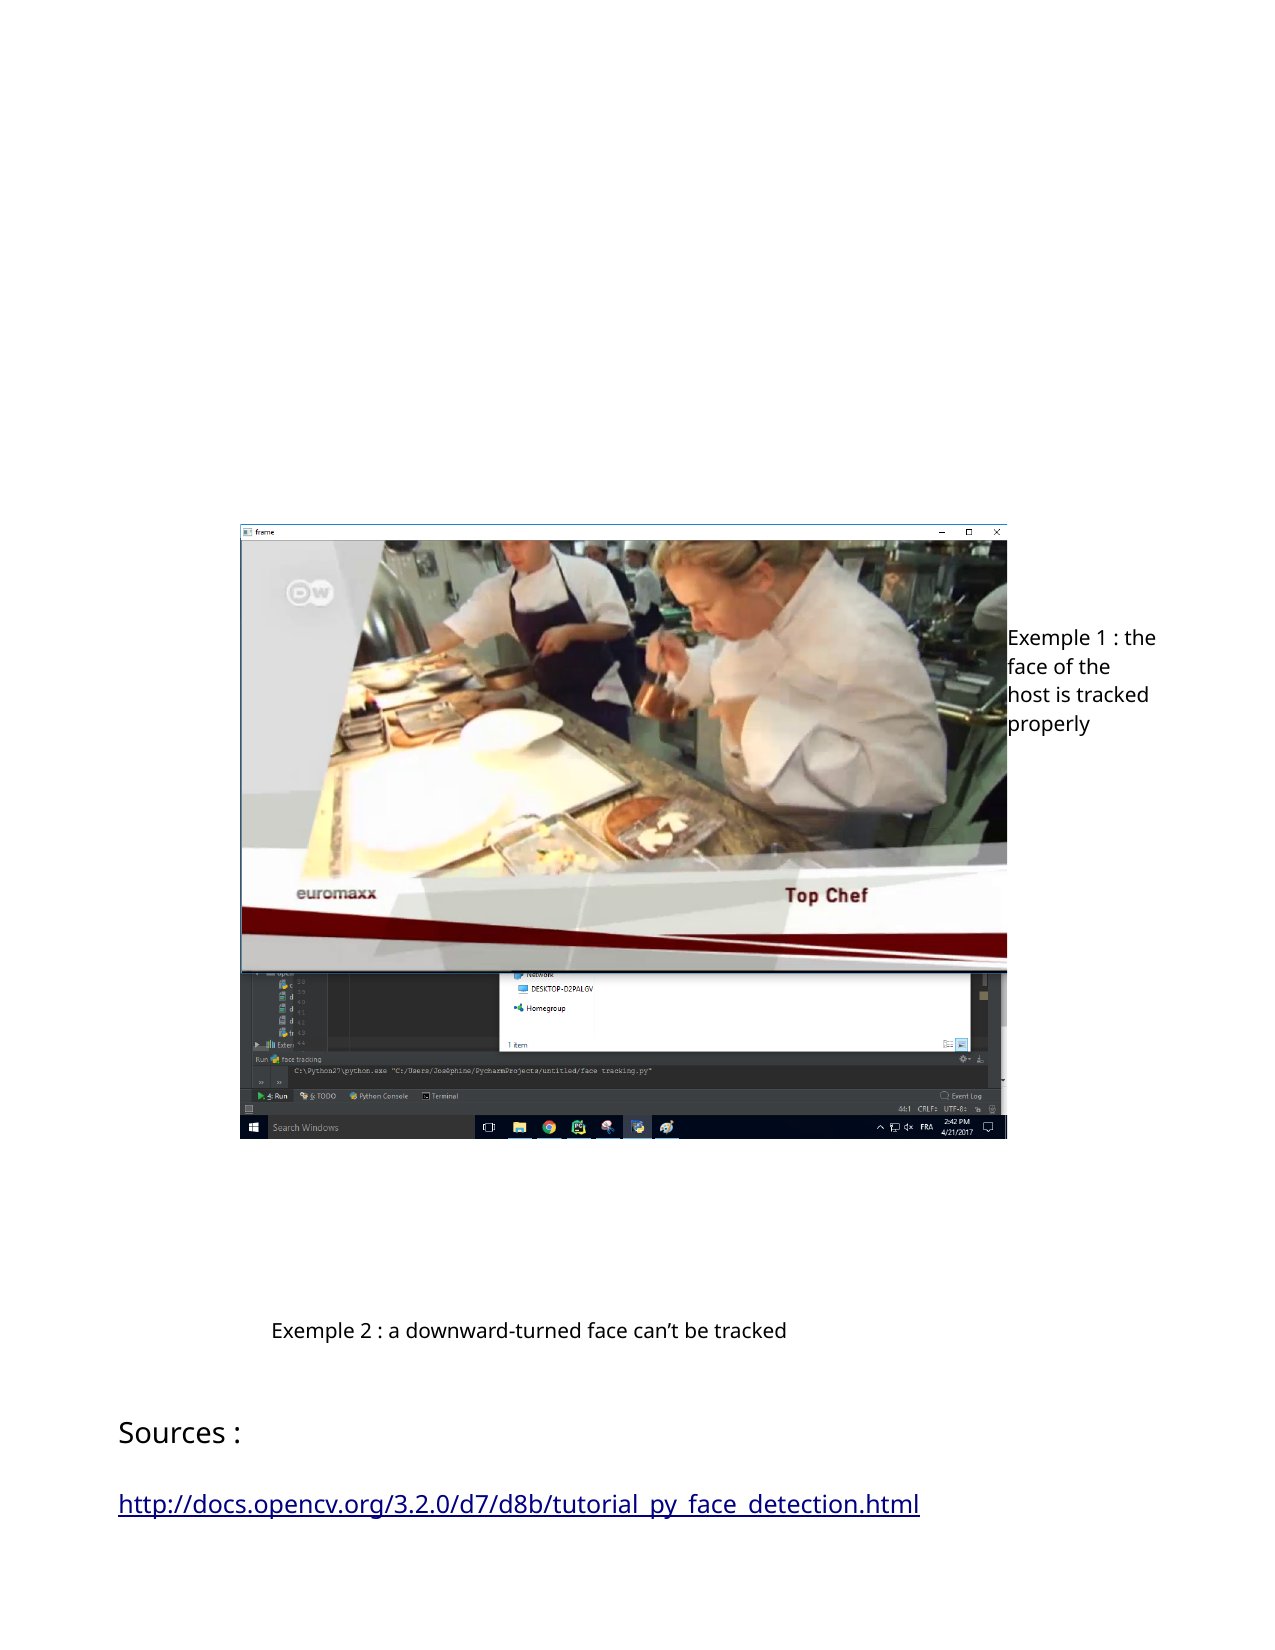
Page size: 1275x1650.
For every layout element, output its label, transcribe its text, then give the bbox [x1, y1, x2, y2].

text Exemple 2 : a downward-turned face can’t be tracked [118, 1316, 1157, 1345]
picture [240, 524, 1008, 1139]
text [118, 561, 240, 737]
text Exemple 1 : the face of the host is tracked properly [1008, 561, 1157, 737]
text http://docs.opencv.org/3.2.0/d7/d8b/tutorial_py_face_detection.html [118, 1487, 1157, 1521]
text Sources : [118, 1413, 1157, 1452]
